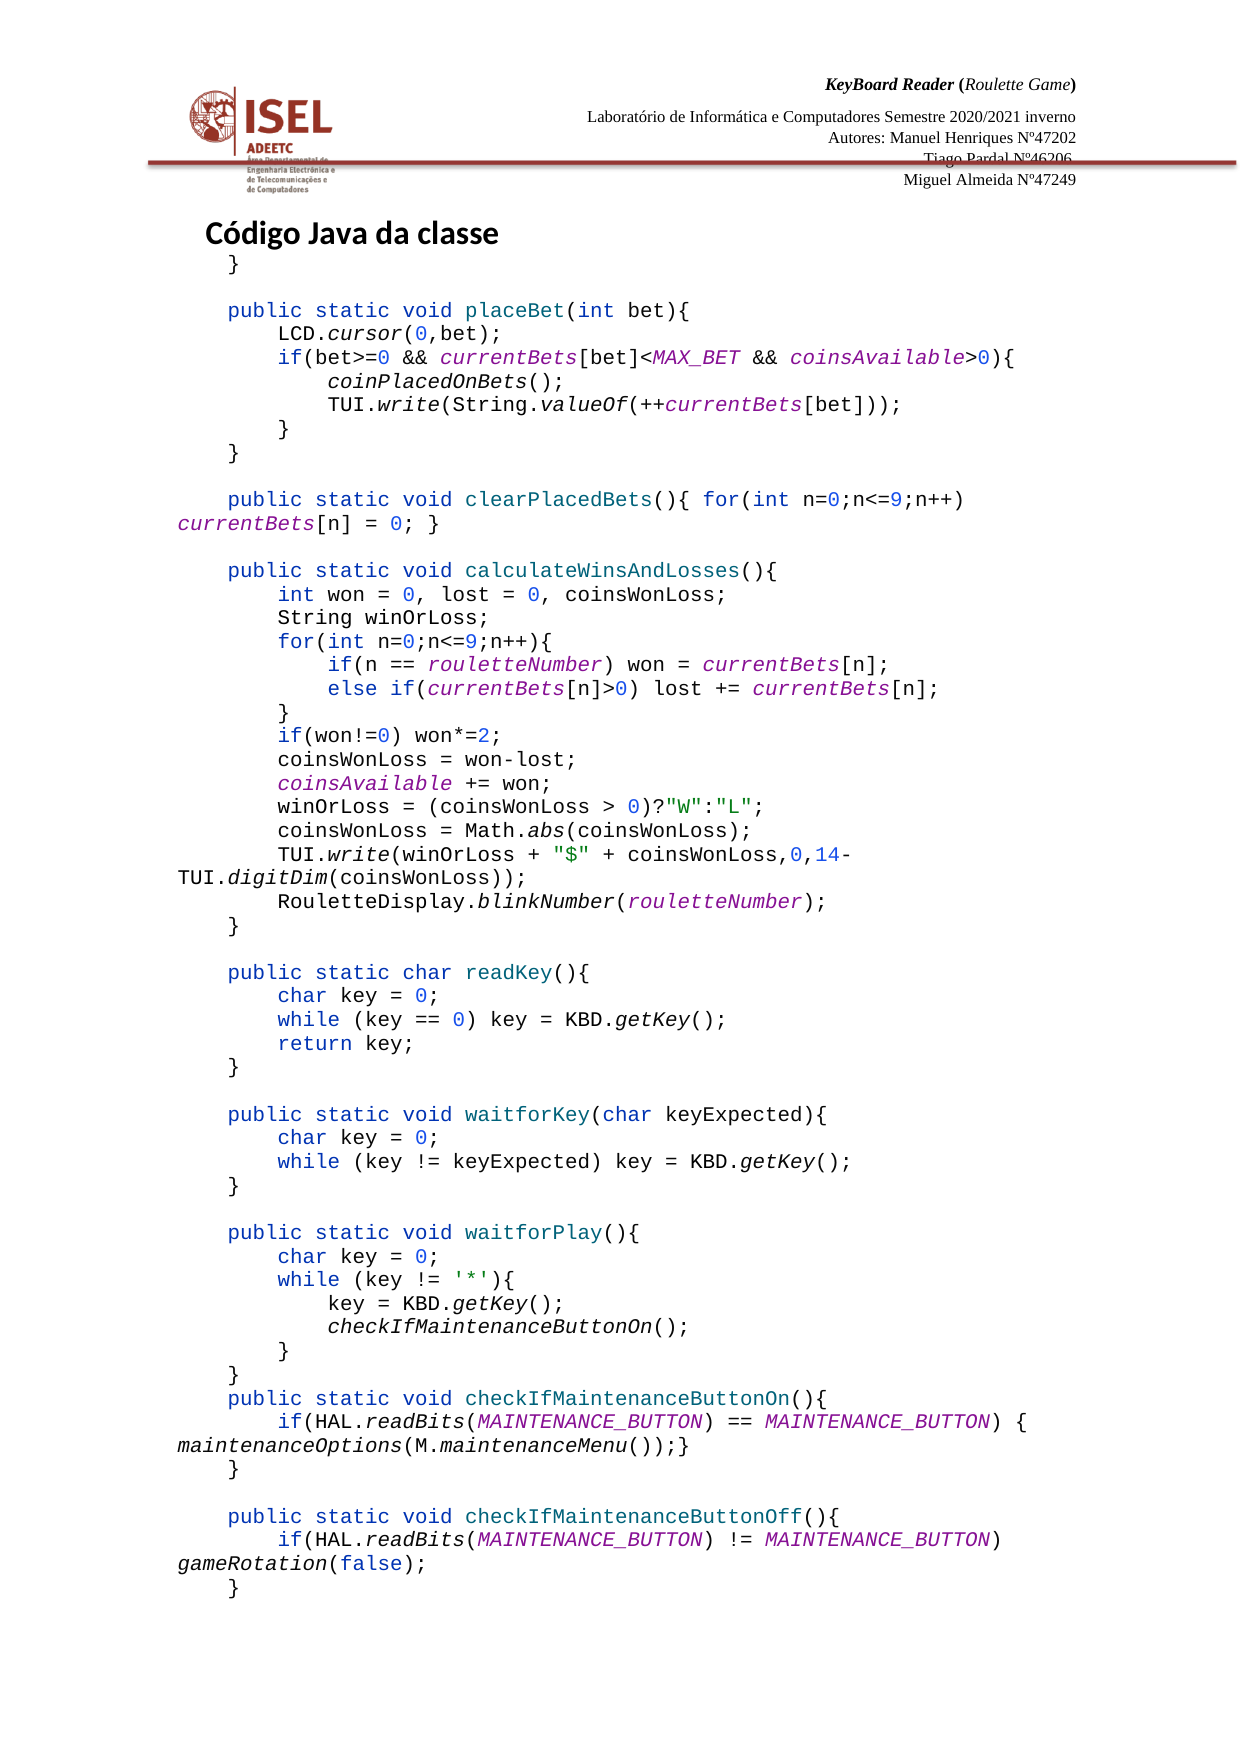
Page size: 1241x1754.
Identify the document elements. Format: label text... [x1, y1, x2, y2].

text } public static void placeBet(int bet){ LCD.cursor(0,bet); if(bet>=0 && currentBets[bet]<MAX_BET && coinsAvailable>0){ coinPlacedOnBets(); TUI.write(String.valueOf(++currentBets[bet])); } } public static void clearPlacedBets(){ for(int n=0;n<=9;n++) currentBets[n] = 0; } public static void calculateWinsAndLosses(){ int won = 0, lost = 0, coinsWonLoss; String winOrLoss; for(int n=0;n<=9;n++){ if(n == rouletteNumber) won = currentBets[n]; else if(currentBets[n]>0) lost += currentBets[n]; } if(won!=0) won*=2; coinsWonLoss = won-lost; coinsAvailable += won; winOrLoss = (coinsWonLoss > 0)?"W":"L"; coinsWonLoss = Math.abs(coinsWonLoss); TUI.write(winOrLoss + "$" + coinsWonLoss,0,14-TUI.digitDim(coinsWonLoss)); RouletteDisplay.blinkNumber(rouletteNumber); } public static char readKey(){ char key = 0; while (key == 0) key = KBD.getKey(); return key; } public static void waitforKey(char keyExpected){ char key = 0; while (key != keyExpected) key = KBD.getKey(); } public static void waitforPlay(){ char key = 0; while (key != '*'){ key = KBD.getKey(); checkIfMaintenanceButtonOn(); } } public static void checkIfMaintenanceButtonOn(){ if(HAL.readBits(MAINTENANCE_BUTTON) == MAINTENANCE_BUTTON) { maintenanceOptions(M.maintenanceMenu());} } public static void checkIfMaintenanceButtonOff(){ if(HAL.readBits(MAINTENANCE_BUTTON) != MAINTENANCE_BUTTON) gameRotation(false); } [177, 252, 1063, 1600]
